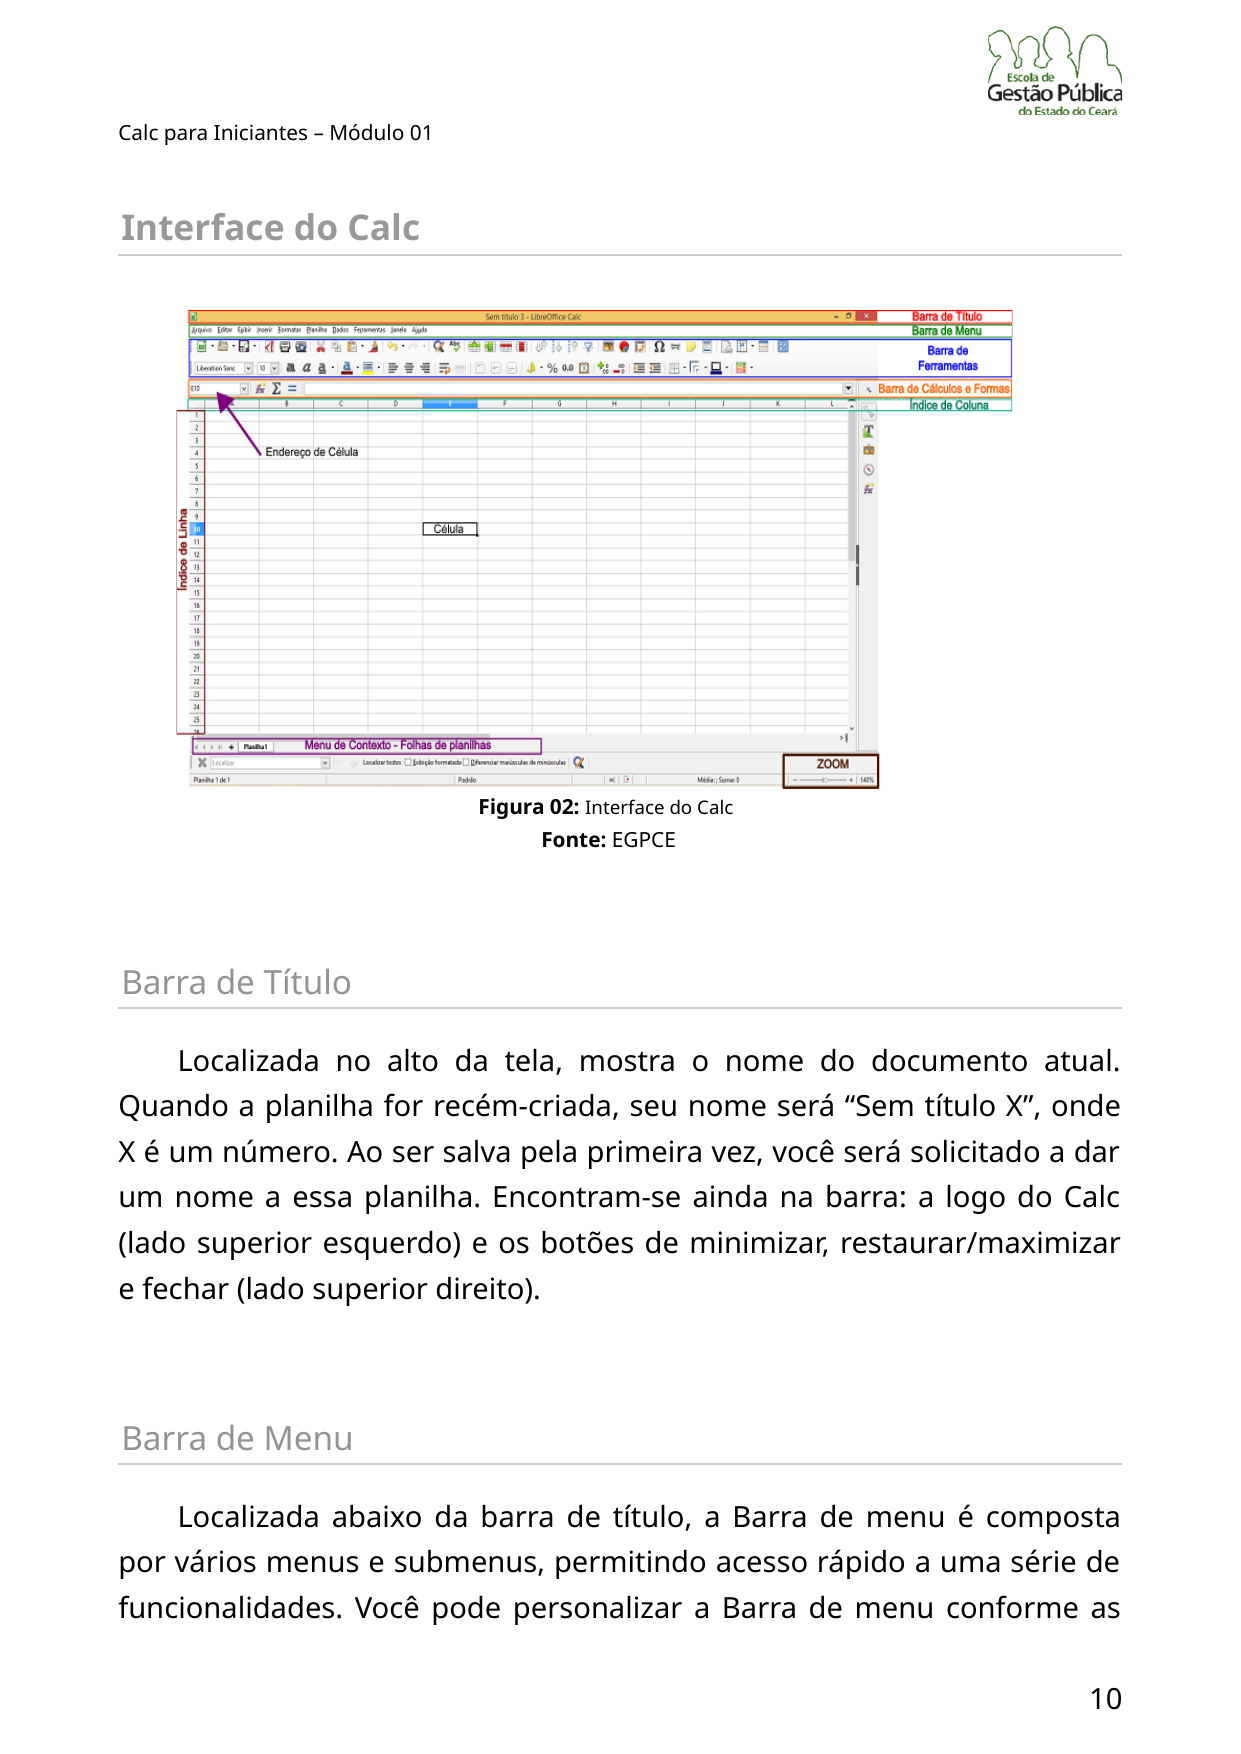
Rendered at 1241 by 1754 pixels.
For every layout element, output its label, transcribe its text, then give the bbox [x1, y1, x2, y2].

text Localizada abaixo da barra de título, a Barra de menu é composta por vários menus e submenus, permitindo acesso rápido a uma série de funcionalidades. Você pode personalizar a Barra de menu conforme as [118, 1496, 1122, 1627]
picture [118, 26, 1123, 115]
subtitle Interface do Calc [118, 200, 1122, 254]
picture [176, 310, 1013, 789]
subtitle Barra de Menu [118, 1412, 1122, 1463]
text Figura 02: Interface do Calc Fonte: EGPCE [168, 307, 1048, 853]
text Localizada no alto da tela, mostra o nome do documento atual. Quando a planilha for recém-criada, seu nome será “Sem título X”, onde X é um número. Ao ser salva pela primeira vez, você será solicitado a dar um nome a essa planilha. Encontram-se ainda na barra: a logo do Calc (lado superior esquerdo) e os botões de minimizar, restaurar/maximizar e fechar (lado superior direito). [118, 1040, 1122, 1308]
subtitle Barra de Título [118, 956, 1122, 1007]
